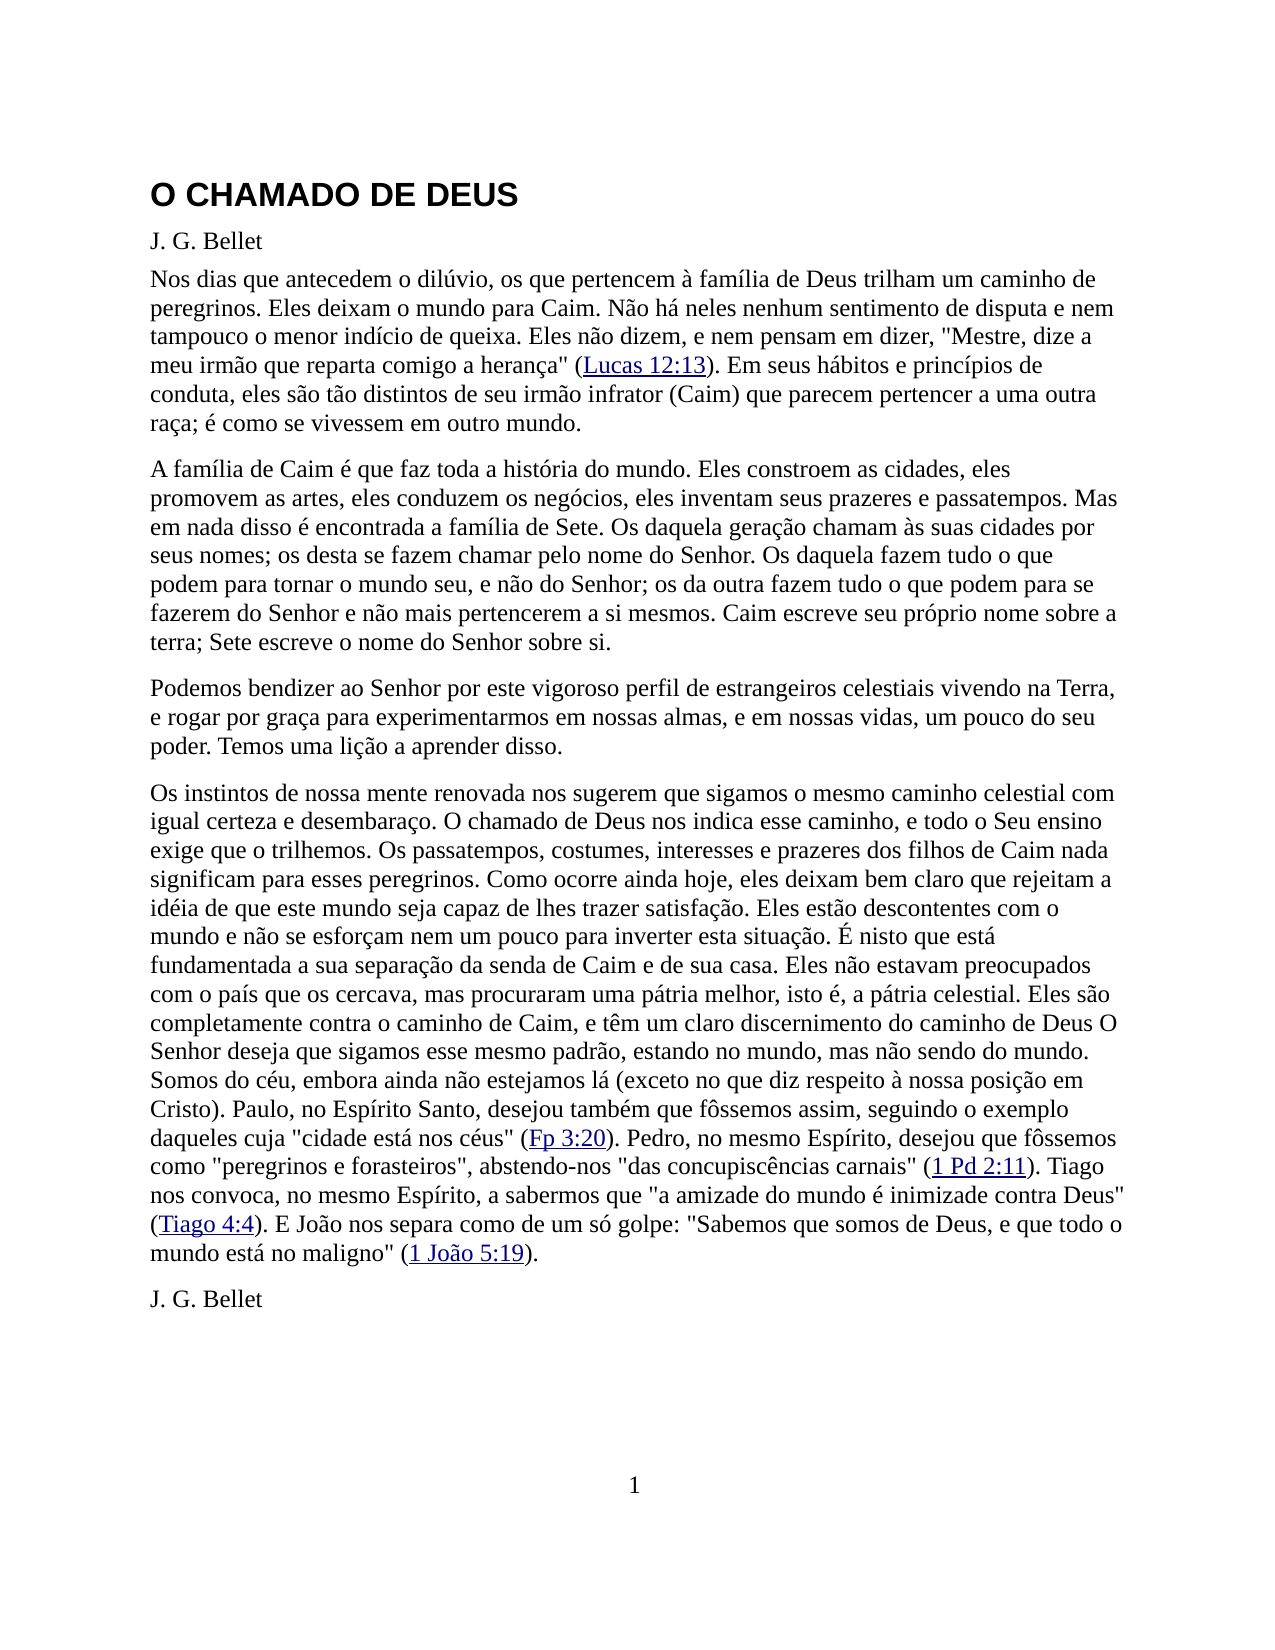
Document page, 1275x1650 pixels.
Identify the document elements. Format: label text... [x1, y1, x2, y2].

text A família de Caim é que faz toda a história do mundo. Eles constroem as cidades, eles promovem as artes, eles conduzem os negócios, eles inventam seus prazeres e passatempos. Mas em nada disso é encontrada a família de Sete. Os daquela geração chamam às suas cidades por seus nomes; os desta se fazem chamar pelo nome do Senhor. Os daquela fazem tudo o que podem para tornar o mundo seu, e não do Senhor; os da outra fazem tudo o que podem para se fazerem do Senhor e não mais pertencerem a si mesmos. Caim escreve seu próprio nome sobre a terra; Sete escreve o nome do Senhor sobre si. [150, 454, 1125, 656]
text Os instintos de nossa mente renovada nos sugerem que sigamos o mesmo caminho celestial com igual certeza e desembaraço. O chamado de Deus nos indica esse caminho, e todo o Seu ensino exige que o trilhemos. Os passatempos, costumes, interesses e prazeres dos filhos de Caim nada significam para esses peregrinos. Como ocorre ainda hoje, eles deixam bem claro que rejeitam a idéia de que este mundo seja capaz de lhes trazer satisfação. Eles estão descontentes com o mundo e não se esforçam nem um pouco para inverter esta situação. É nisto que está fundamentada a sua separação da senda de Caim e de sua casa. Eles não estavam preocupados com o país que os cercava, mas procuraram uma pátria melhor, isto é, a pátria celestial. Eles são completamente contra o caminho de Caim, e têm um claro discernimento do caminho de Deus O Senhor deseja que sigamos esse mesmo padrão, estando no mundo, mas não sendo do mundo. Somos do céu, embora ainda não estejamos lá (exceto no que diz respeito à nossa posição em Cristo). Paulo, no Espírito Santo, desejou também que fôssemos assim, seguindo o exemplo daqueles cuja "cidade está nos céus" (Fp 3:20). Pedro, no mesmo Espírito, desejou que fôssemos como "peregrinos e forasteiros", abstendo-nos "das concupiscências carnais" (1 Pd 2:11). Tiago nos convoca, no mesmo Espírito, a sabermos que "a amizade do mundo é inimizade contra Deus" (Tiago 4:4). E João nos separa como de um só golpe: "Sabemos que somos de Deus, e que todo o mundo está no maligno" (1 João 5:19). [150, 778, 1125, 1266]
text J. G. Bellet [150, 1284, 1125, 1313]
subtitle O CHAMADO DE DEUS [150, 175, 1125, 214]
text Nos dias que antecedem o dilúvio, os que pertencem à família de Deus trilham um caminho de peregrinos. Eles deixam o mundo para Caim. Não há neles nenhum sentimento de disputa e nem tampouco o menor indício de queixa. Eles não dizem, e nem pensam em dizer, "Mestre, dize a meu irmão que reparta comigo a herança" (Lucas 12:13). Em seus hábitos e princípios de conduta, eles são tão distintos de seu irmão infrator (Caim) que parecem pertencer a uma outra raça; é como se vivessem em outro mundo. [150, 264, 1125, 436]
text J. G. Bellet [150, 226, 1125, 255]
text Podemos bendizer ao Senhor por este vigoroso perfil de estrangeiros celestiais vivendo na Terra, e rogar por graça para experimentarmos em nossas almas, e em nossas vidas, um pouco do seu poder. Temos uma lição a aprender disso. [150, 673, 1125, 760]
